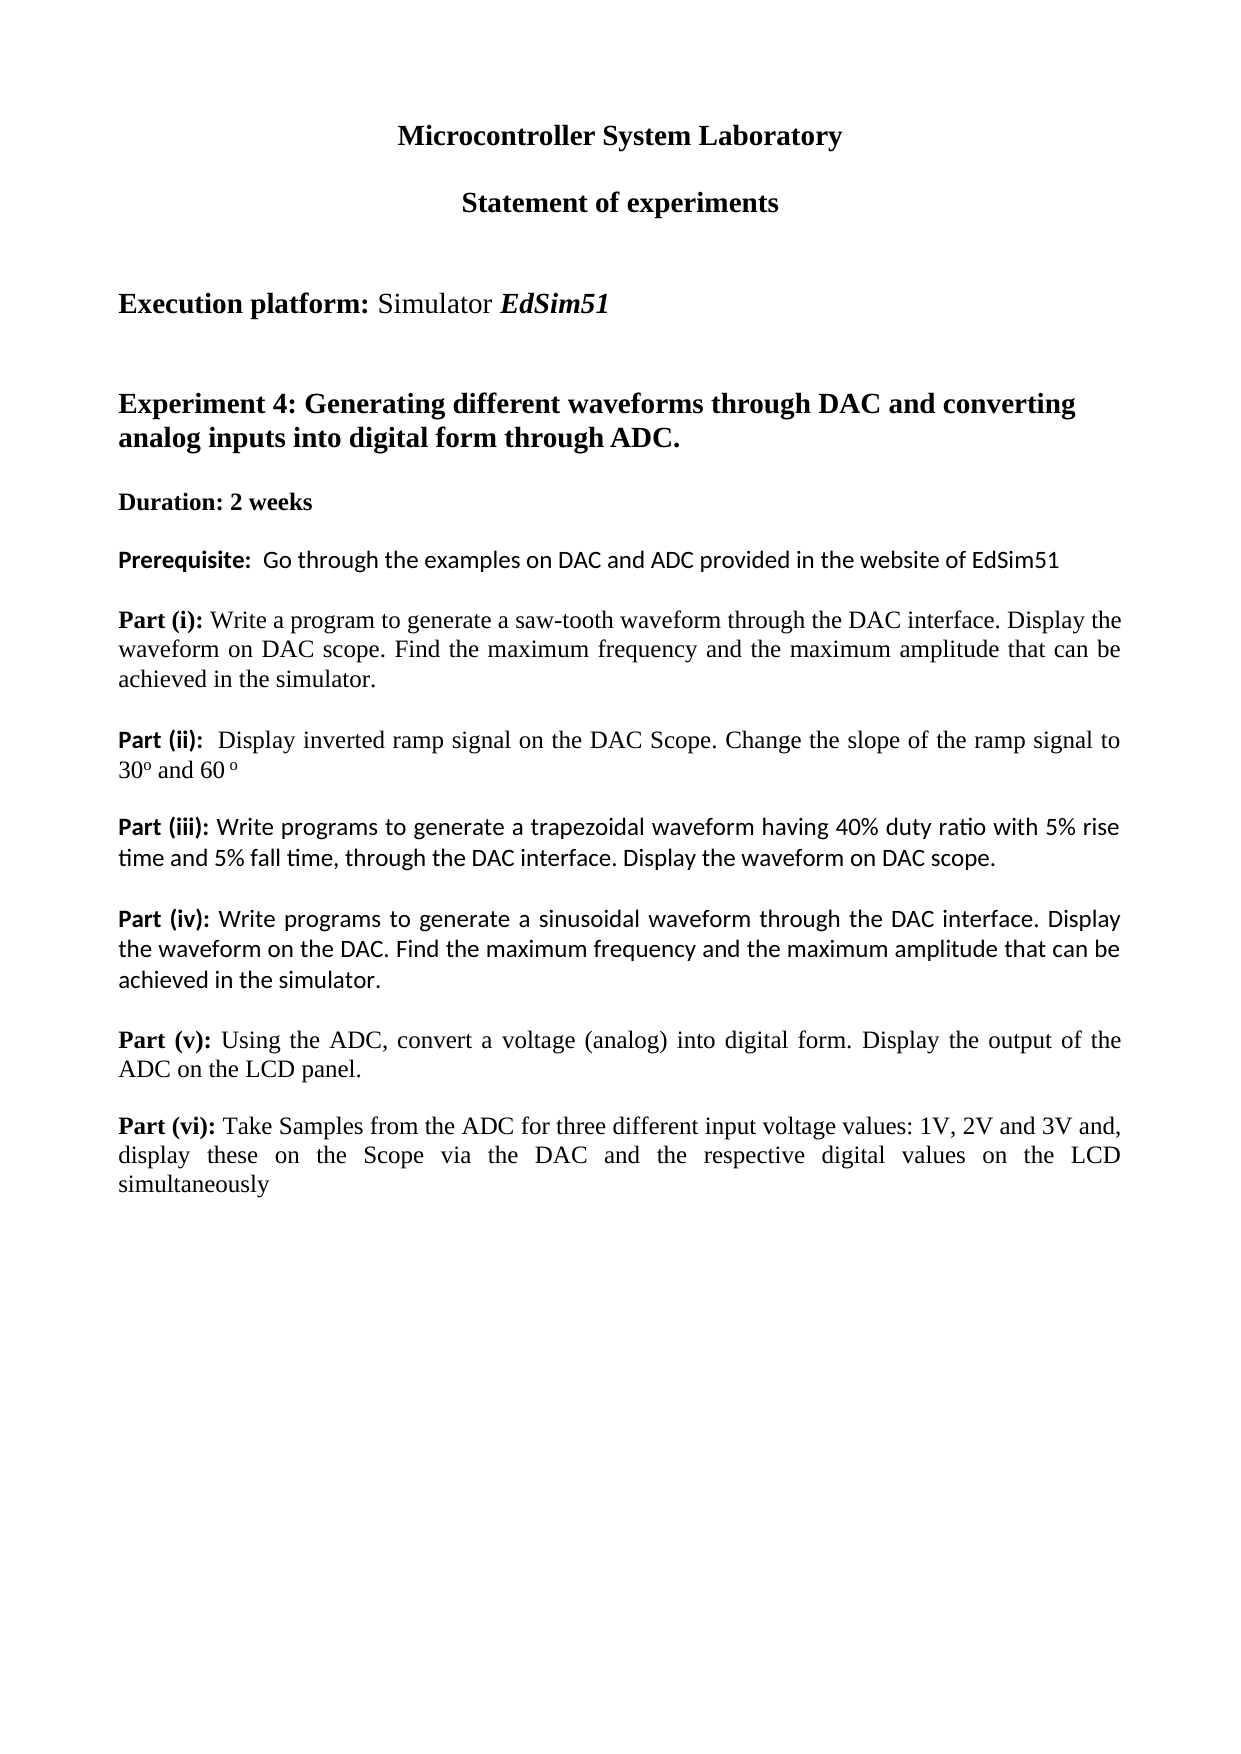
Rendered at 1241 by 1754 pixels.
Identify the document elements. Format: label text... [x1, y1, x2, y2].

text Part (iii): Write programs to generate a trapezoidal waveform having 40% duty ratio with 5% rise time and 5% fall time, through the DAC interface. Display the waveform on DAC scope. [118, 811, 1122, 872]
text Part (ii): Display inverted ramp signal on the DAC Scope. Change the slope of the ramp signal to 30o and 60 o [118, 724, 1122, 783]
text Prerequisite: Go through the examples on DAC and ADC provided in the website of EdSim51 [118, 544, 1122, 575]
text Statement of experiments [118, 185, 1122, 219]
text Part (i): Write a program to generate a saw-tooth waveform through the DAC interface. Display the waveform on DAC scope. Find the maximum frequency and the maximum amplitude that can be achieved in the simulator. [118, 606, 1122, 694]
text Part (vi): Take Samples from the ADC for three different input voltage values: 1V, 2V and 3V and, display these on the Scope via the DAC and the respective digital values on the LCD simultaneously [118, 1111, 1122, 1198]
text Part (v): Using the ADC, convert a voltage (analog) into digital form. Display the output of the ADC on the LCD panel. [118, 1025, 1122, 1083]
text Experiment 4: Generating different waveforms through DAC and converting analog inputs into digital form through ADC. [118, 386, 1122, 453]
text Execution platform: Simulator EdSim51 [118, 286, 1122, 319]
text Duration: 2 weeks [118, 487, 1122, 516]
text Microcontroller System Laboratory [118, 118, 1122, 152]
text Part (iv): Write programs to generate a sinusoidal waveform through the DAC interface. Display the waveform on the DAC. Find the maximum frequency and the maximum amplitude that can be achieved in the simulator. [118, 903, 1122, 994]
